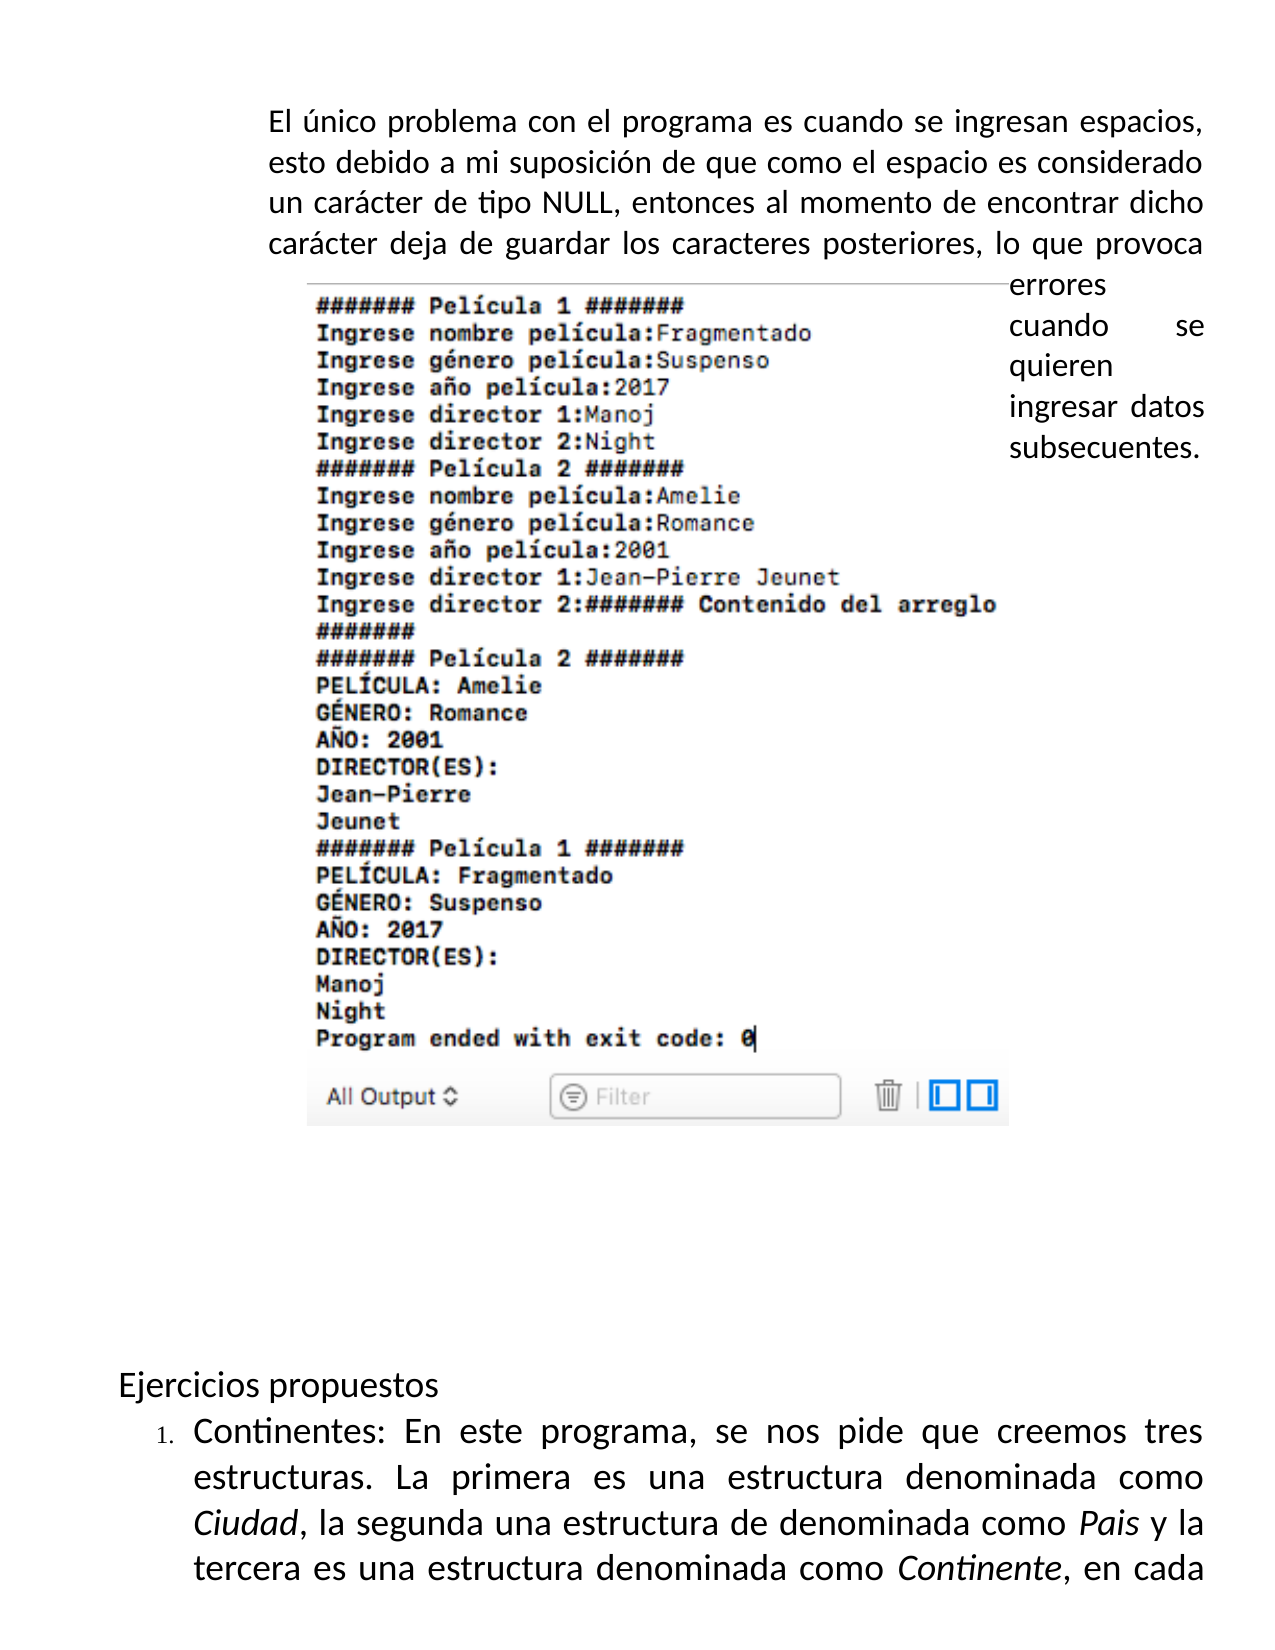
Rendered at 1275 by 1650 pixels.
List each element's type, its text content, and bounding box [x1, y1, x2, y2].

list Continentes: En este programa, se nos pide que creemos tres estructuras. La primera es una estructura denominada como Ciudad, la segunda una estructura de denominada como Pais y la tercera es una estructura denominada como Continente, en cada [156, 1407, 1205, 1590]
text Ejercicios propuestos [118, 1361, 1205, 1407]
text El único problema con el programa es cuando se ingresan espacios, esto debido a mi suposición de que como el espacio es considerado un carácter de tipo NULL, entonces al momento de encontrar dicho carácter deja de guardar los caracteres posteriores, lo que provoca errores cuando se quieren ingresar datos subsecuentes. [268, 100, 1205, 466]
